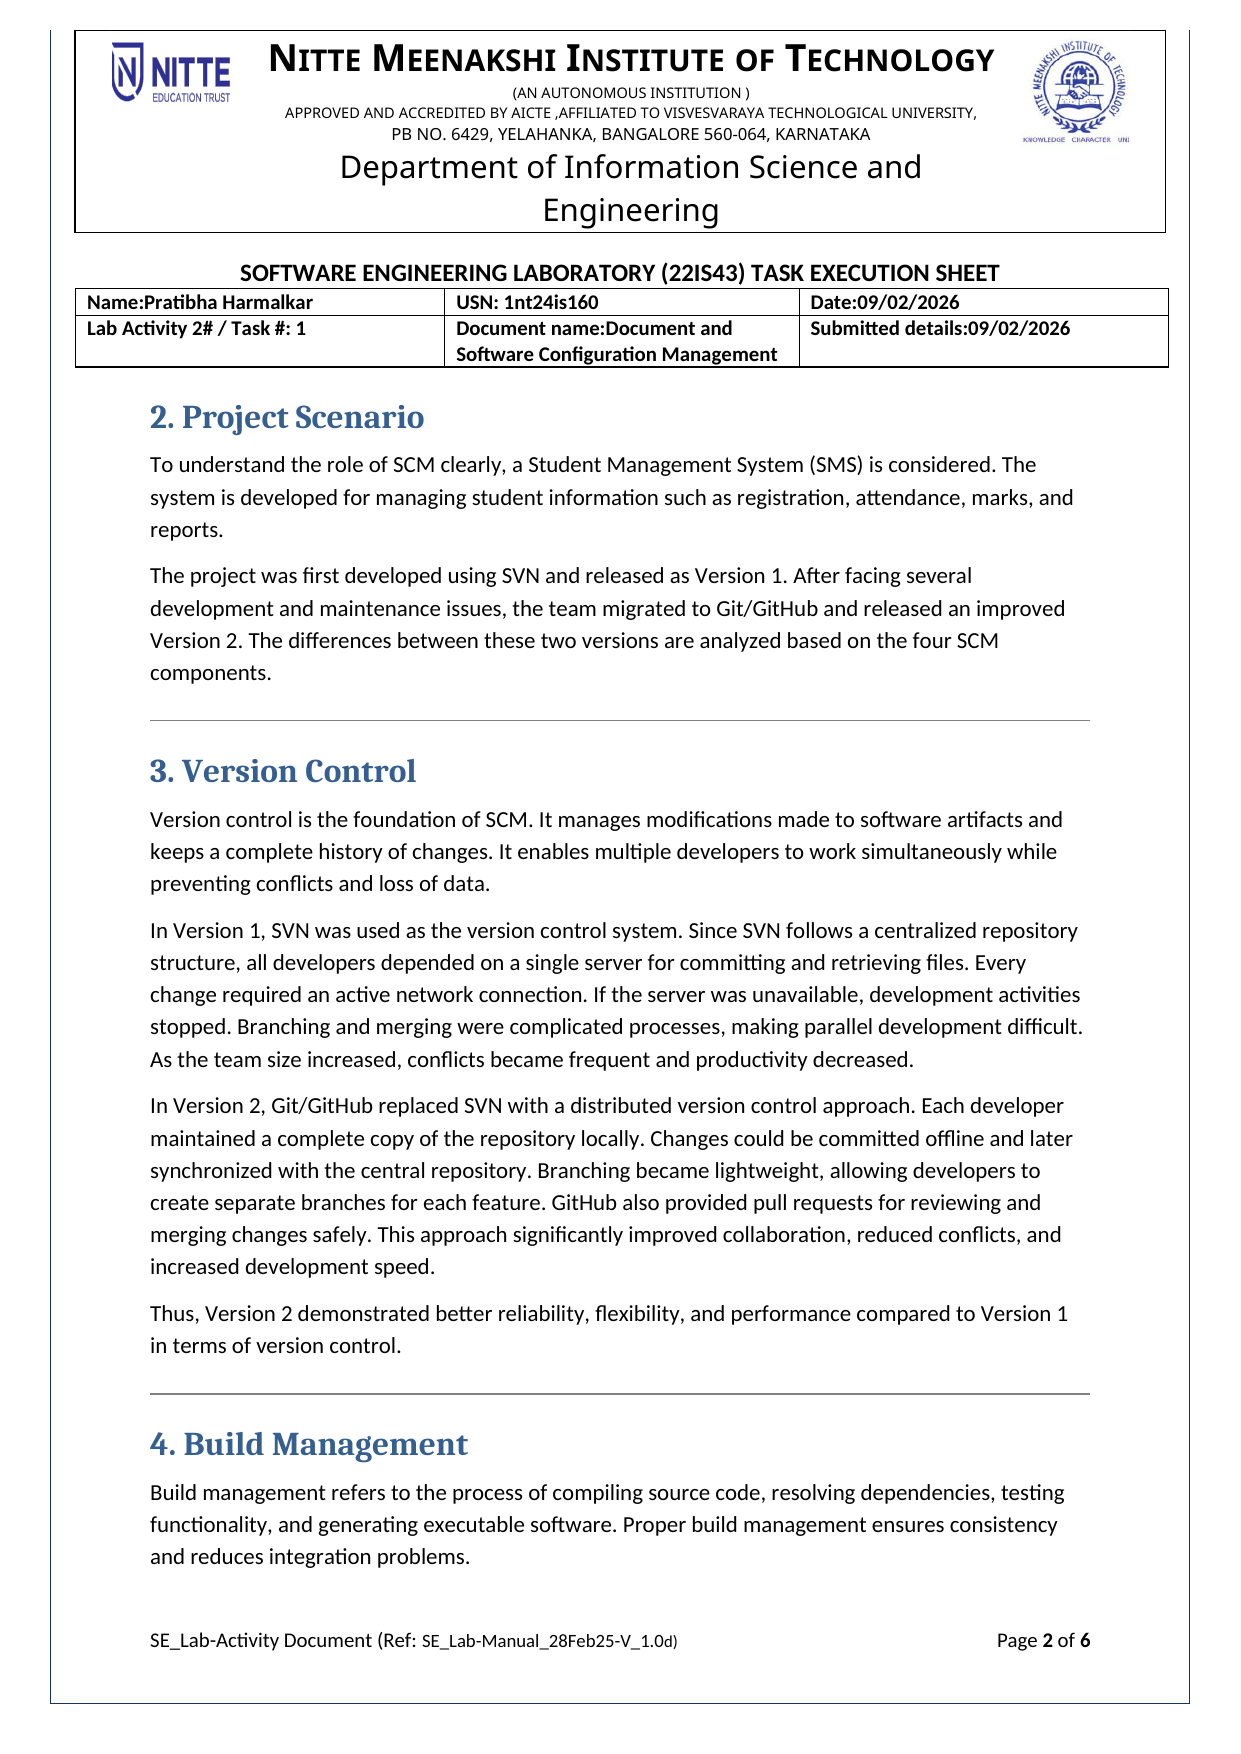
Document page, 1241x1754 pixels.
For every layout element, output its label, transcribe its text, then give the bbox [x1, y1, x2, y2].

picture [112, 39, 230, 103]
text Version control is the foundation of SCM. It manages modifications made to software artifacts and keeps a complete history of changes. It enables multiple developers to work simultaneously while preventing conflicts and loss of data. [150, 805, 1090, 897]
subtitle 4. Build Management [150, 1426, 1090, 1464]
text To understand the role of SCM clearly, a Student Management System (SMS) is considered. The system is developed for managing student information such as registration, attendance, marks, and reports. [150, 450, 1090, 543]
text Thus, Version 2 demonstrated better reliability, flexibility, and performance compared to Version 1 in terms of version control. [150, 1299, 1090, 1359]
text In Version 2, Git/GitHub replaced SVN with a distributed version control approach. Each developer maintained a complete copy of the repository locally. Changes could be committed offline and later synchronized with the central repository. Branching became lightweight, allowing developers to create separate branches for each feature. GitHub also provided pull requests for reviewing and merging changes safely. This approach significantly improved collaboration, reduced conflicts, and increased development speed. [150, 1091, 1090, 1280]
text Build management refers to the process of compiling source code, resolving dependencies, testing functionality, and generating executable software. Proper build management ensures consistency and reduces integration problems. [150, 1478, 1090, 1570]
text The project was first developed using SVN and released as Version 1. After facing several development and maintenance issues, the team migrated to Git/GitHub and released an improved Version 2. The differences between these two versions are analyzed based on the four SCM components. [150, 562, 1090, 686]
picture [1019, 31, 1129, 148]
text In Version 1, SVN was used as the version control system. Since SVN follows a centralized repository structure, all developers depended on a single server for committing and retrieving files. Every change required an active network connection. If the server was unavailable, development activities stopped. Branching and merging were complicated processes, making parallel development difficult. As the team size increased, conflicts became frequent and productivity decreased. [150, 916, 1090, 1073]
subtitle 3. Version Control [150, 752, 1090, 791]
subtitle 2. Project Scenario [150, 398, 1090, 436]
